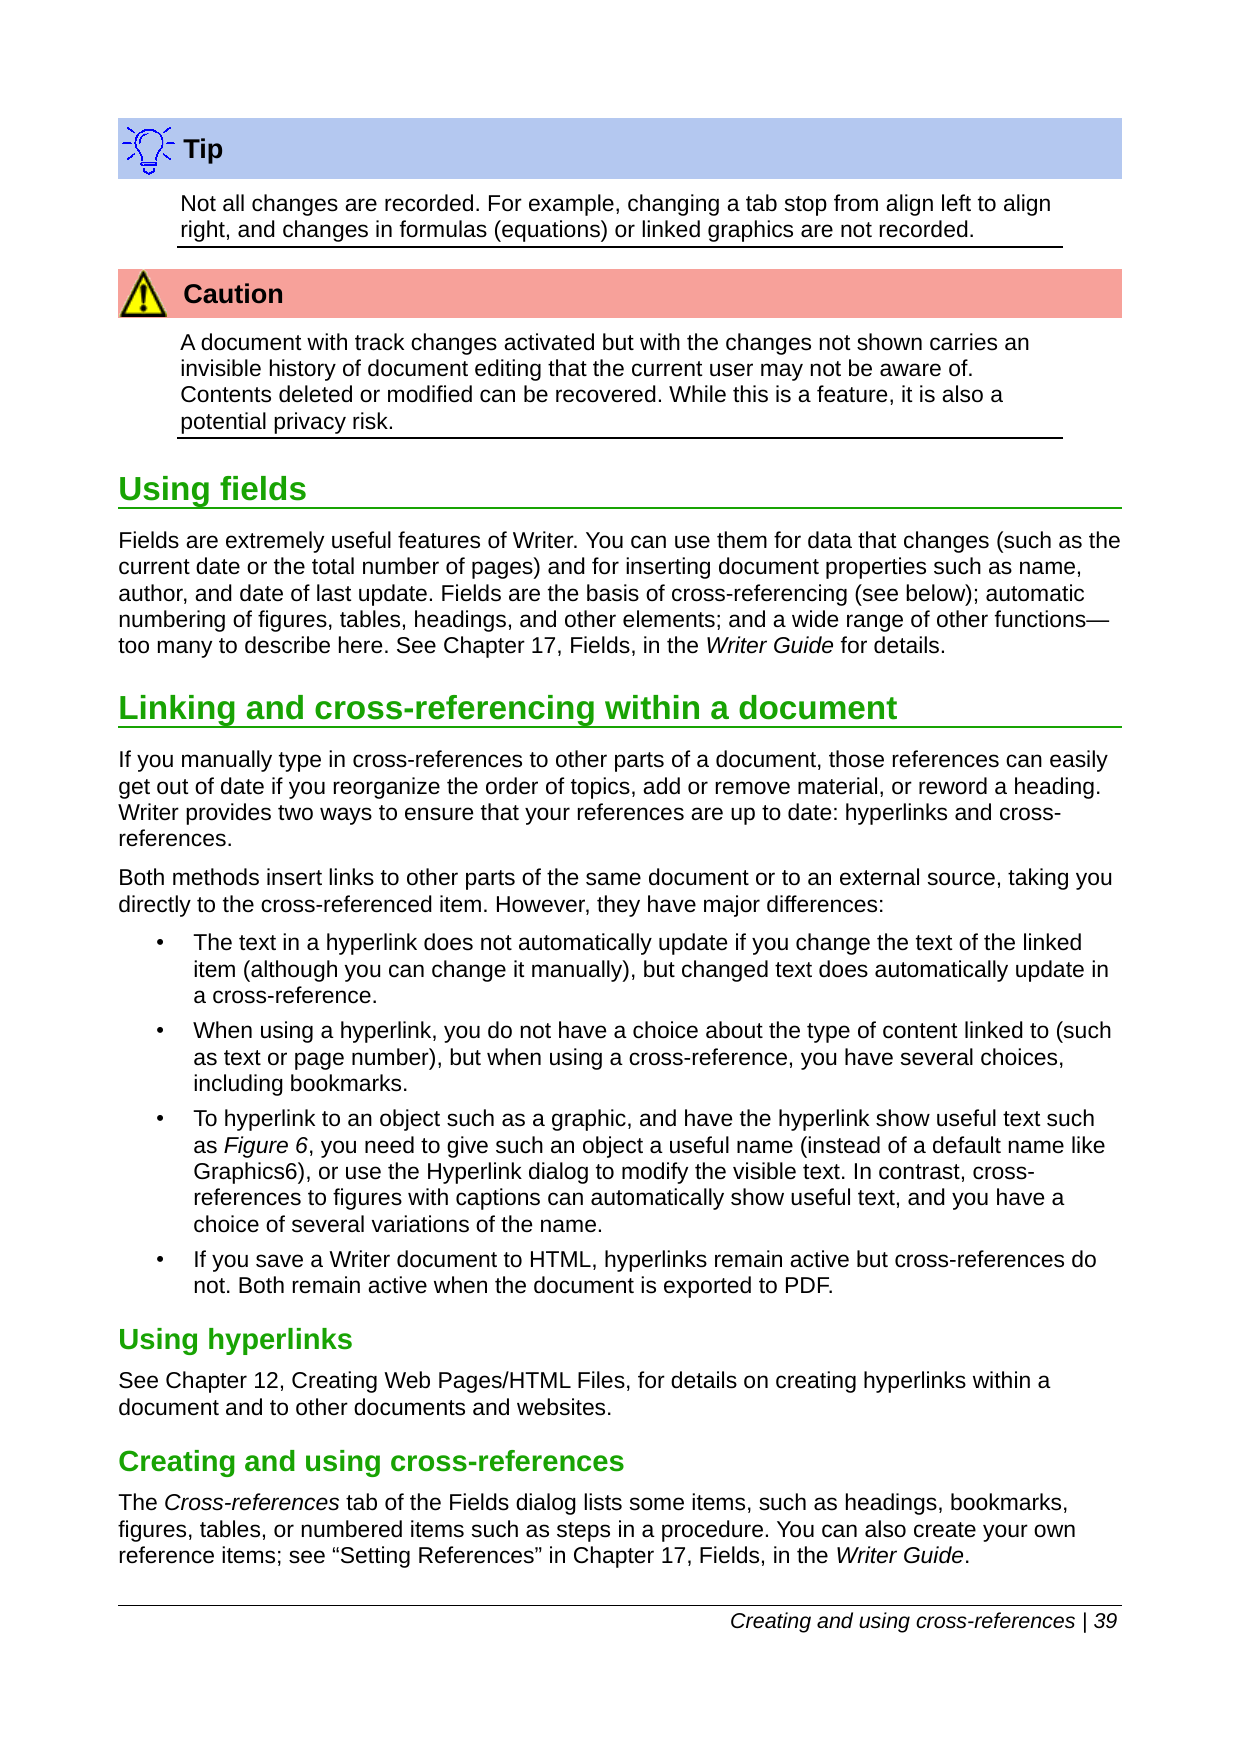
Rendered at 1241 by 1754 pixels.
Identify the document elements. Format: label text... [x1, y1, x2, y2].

subtitle Creating and using cross-references [118, 1444, 1122, 1477]
text If you manually type in cross-references to other parts of a document, those references can easily get out of date if you reorganize the order of topics, add or remove material, or reword a heading. Writer provides two ways to ensure that your references are up to date: hyperlinks and cross-references. [118, 746, 1122, 852]
subtitle Tip [118, 118, 1122, 179]
list To hyperlink to an object such as a graphic, and have the hyperlink show useful text such as Figure 6, you need to give such an object a useful name (instead of a default name like Graphics6), or use the Hyperlink dialog to modify the visible text. In contrast, cross-references to figures with captions can automatically show useful text, and you have a choice of several variations of the name. [156, 1105, 1122, 1237]
text Fields are extremely useful features of Writer. You can use them for data that changes (such as the current date or the total number of pages) and for inserting document properties such as name, author, and date of last update. Fields are the basis of cross-referencing (see below); automatic numbering of figures, tables, headings, and other elements; and a wide range of other functions—too many to describe here. See Chapter 17, Fields, in the Writer Guide for details. [118, 527, 1122, 658]
text A document with track changes activated but with the changes not shown carries an invisible history of document editing that the current user may not be aware of. Contents deleted or modified can be recovered. While this is a feature, it is also a potential privacy risk. [177, 326, 1063, 437]
text Both methods insert links to other parts of the same document or to an external source, taking you directly to the cross-referenced item. However, they have major differences: [118, 864, 1122, 917]
picture [119, 269, 167, 317]
list When using a hyperlink, you do not have a choice about the type of content linked to (such as text or page number), but when using a cross-reference, you have several choices, including bookmarks. [156, 1017, 1122, 1096]
list The text in a hyperlink does not automatically update if you change the text of the linked item (although you can change it manually), but changed text does automatically update in a cross-reference. [156, 929, 1122, 1008]
text Not all changes are recorded. For example, changing a tab stop from align left to align right, and changes in formulas (equations) or linked graphics are not recorded. [177, 187, 1063, 246]
subtitle Linking and cross-referencing within a document [118, 688, 1122, 726]
subtitle Caution [118, 269, 1122, 318]
text The Cross-references tab of the Fields dialog lists some items, such as headings, bookmarks, figures, tables, or numbered items such as steps in a procedure. You can also create your own reference items; see “Setting References” in Chapter 17, Fields, in the Writer Guide. [118, 1489, 1122, 1568]
text See Chapter 12, Creating Web Pages/HTML Files, for details on creating hyperlinks within a document and to other documents and websites. [118, 1367, 1122, 1420]
subtitle Using hyperlinks [118, 1322, 1122, 1356]
subtitle Using fields [118, 468, 1122, 507]
list If you save a Writer document to HTML, hyperlinks remain active but cross-references do not. Both remain active when the document is exported to PDF. [156, 1246, 1122, 1298]
picture [119, 119, 179, 179]
